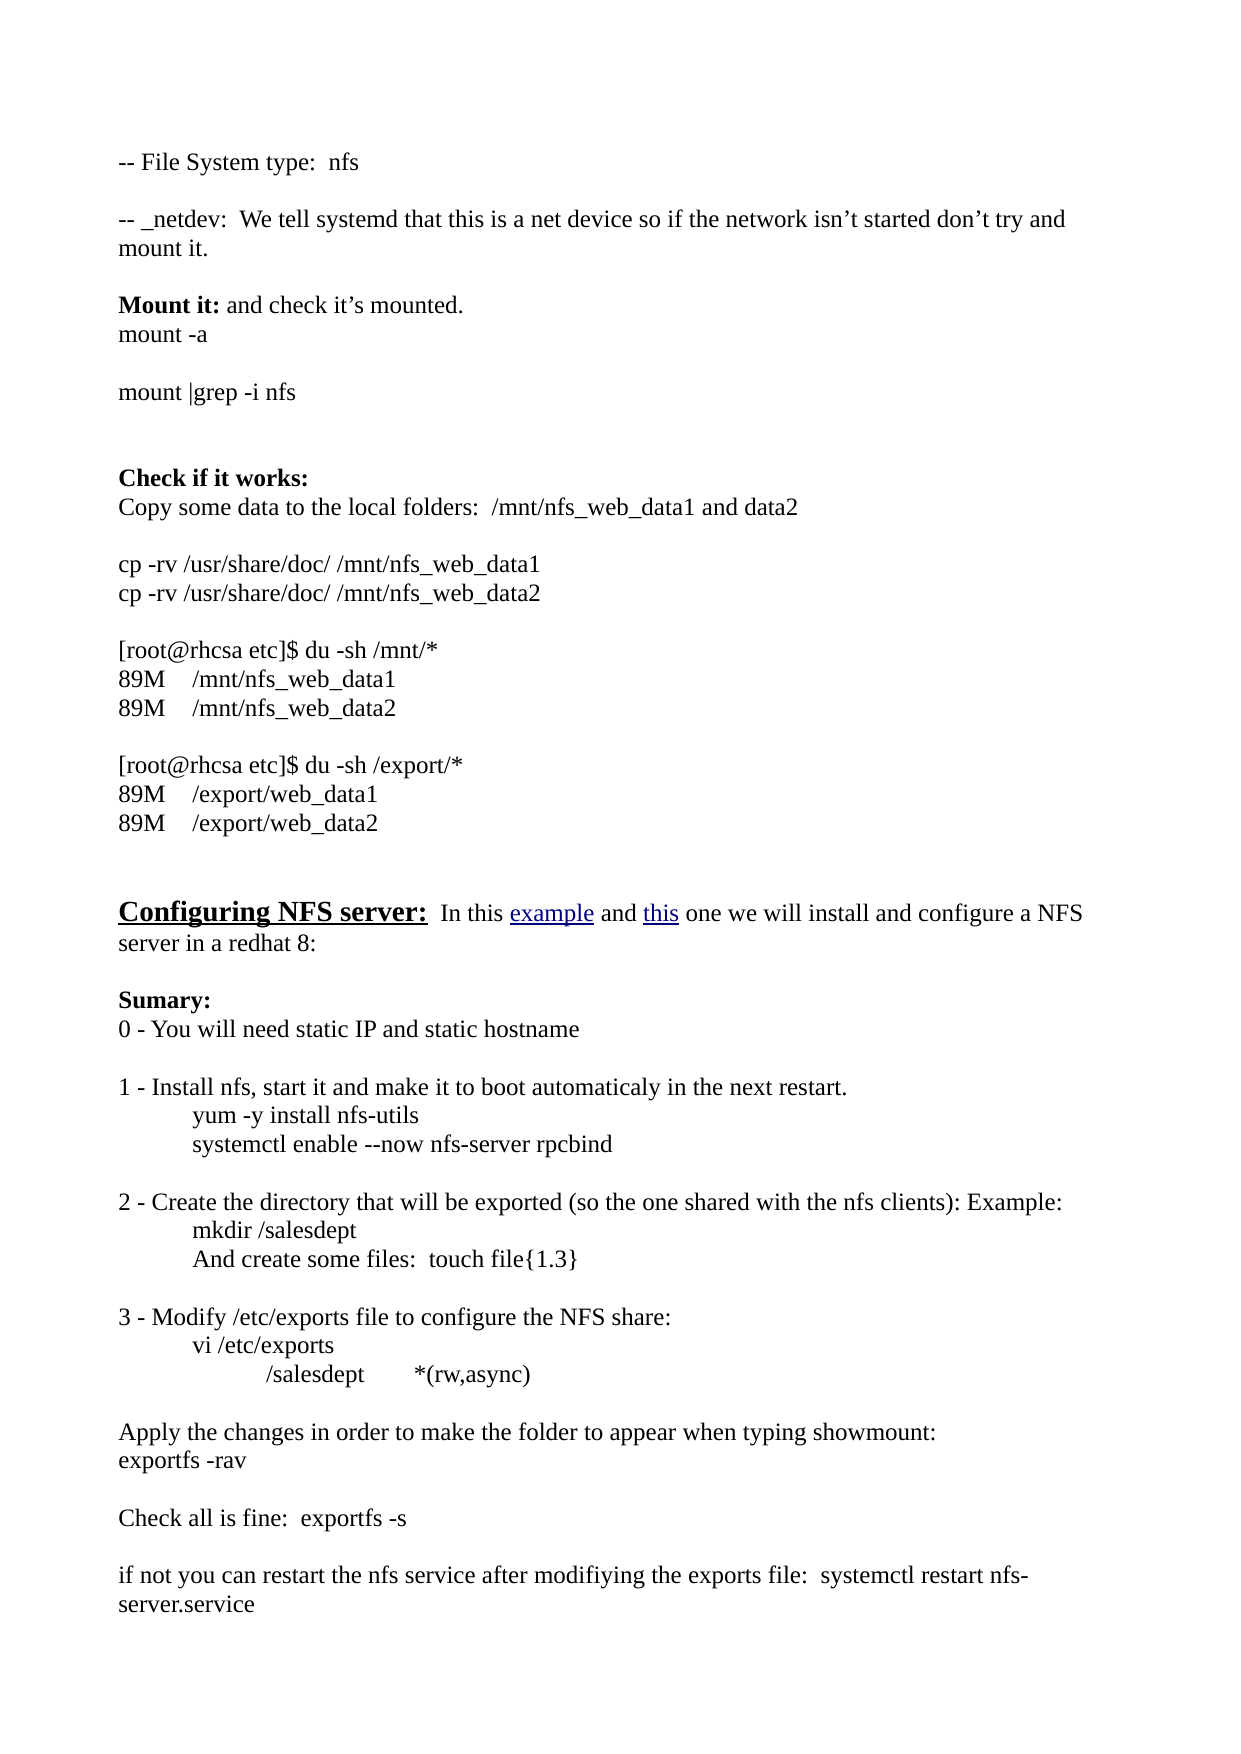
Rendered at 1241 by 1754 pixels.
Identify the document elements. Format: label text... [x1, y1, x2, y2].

text 2 - Create the directory that will be exported (so the one shared with the nfs clients): Example: mkdir /salesdept [118, 1187, 1122, 1244]
text 0 - You will need static IP and static hostname [118, 1014, 1122, 1043]
text -- _netdev: We tell systemd that this is a net device so if the network isn’t started don’t try and mount it. [118, 204, 1122, 262]
text 89M /export/web_data2 [118, 808, 1122, 837]
text [root@rhcsa etc]$ du -sh /export/* [118, 751, 1122, 779]
text cp -rv /usr/share/doc/ /mnt/nfs_web_data2 [118, 578, 1122, 607]
text /salesdept *(rw,async) [118, 1359, 1122, 1388]
text Check all is fine: exportfs -s [118, 1503, 1122, 1532]
text cp -rv /usr/share/doc/ /mnt/nfs_web_data1 [118, 549, 1122, 578]
text 89M /export/web_data1 [118, 779, 1122, 808]
text -- File System type: nfs [118, 147, 1122, 176]
text 89M /mnt/nfs_web_data2 [118, 693, 1122, 722]
text 1 - Install nfs, start it and make it to boot automaticaly in the next restart. [118, 1072, 1122, 1100]
text mount -a [118, 319, 1122, 348]
text 89M /mnt/nfs_web_data1 [118, 664, 1122, 693]
text Mount it: and check it’s mounted. [118, 291, 1122, 319]
text Apply the changes in order to make the folder to appear when typing showmount: [118, 1417, 1122, 1445]
text Configuring NFS server: In this example and this one we will install and configure a NFS server in a redhat 8: [118, 894, 1122, 957]
text exportfs -rav [118, 1445, 1122, 1474]
text mount |grep -i nfs [118, 377, 1122, 406]
text 3 - Modify /etc/exports file to configure the NFS share: [118, 1302, 1122, 1330]
text yum -y install nfs-utils [118, 1100, 1122, 1129]
text vi /etc/exports [118, 1330, 1122, 1359]
text And create some files: touch file{1.3} [118, 1244, 1122, 1273]
text Check if it works: [118, 463, 1122, 492]
text Copy some data to the local folders: /mnt/nfs_web_data1 and data2 [118, 492, 1122, 521]
text systemctl enable --now nfs-server rpcbind [118, 1129, 1122, 1158]
text Sumary: [118, 985, 1122, 1014]
text if not you can restart the nfs service after modifiying the exports file: systemctl restart nfs-server.service [118, 1560, 1122, 1618]
text [root@rhcsa etc]$ du -sh /mnt/* [118, 636, 1122, 664]
